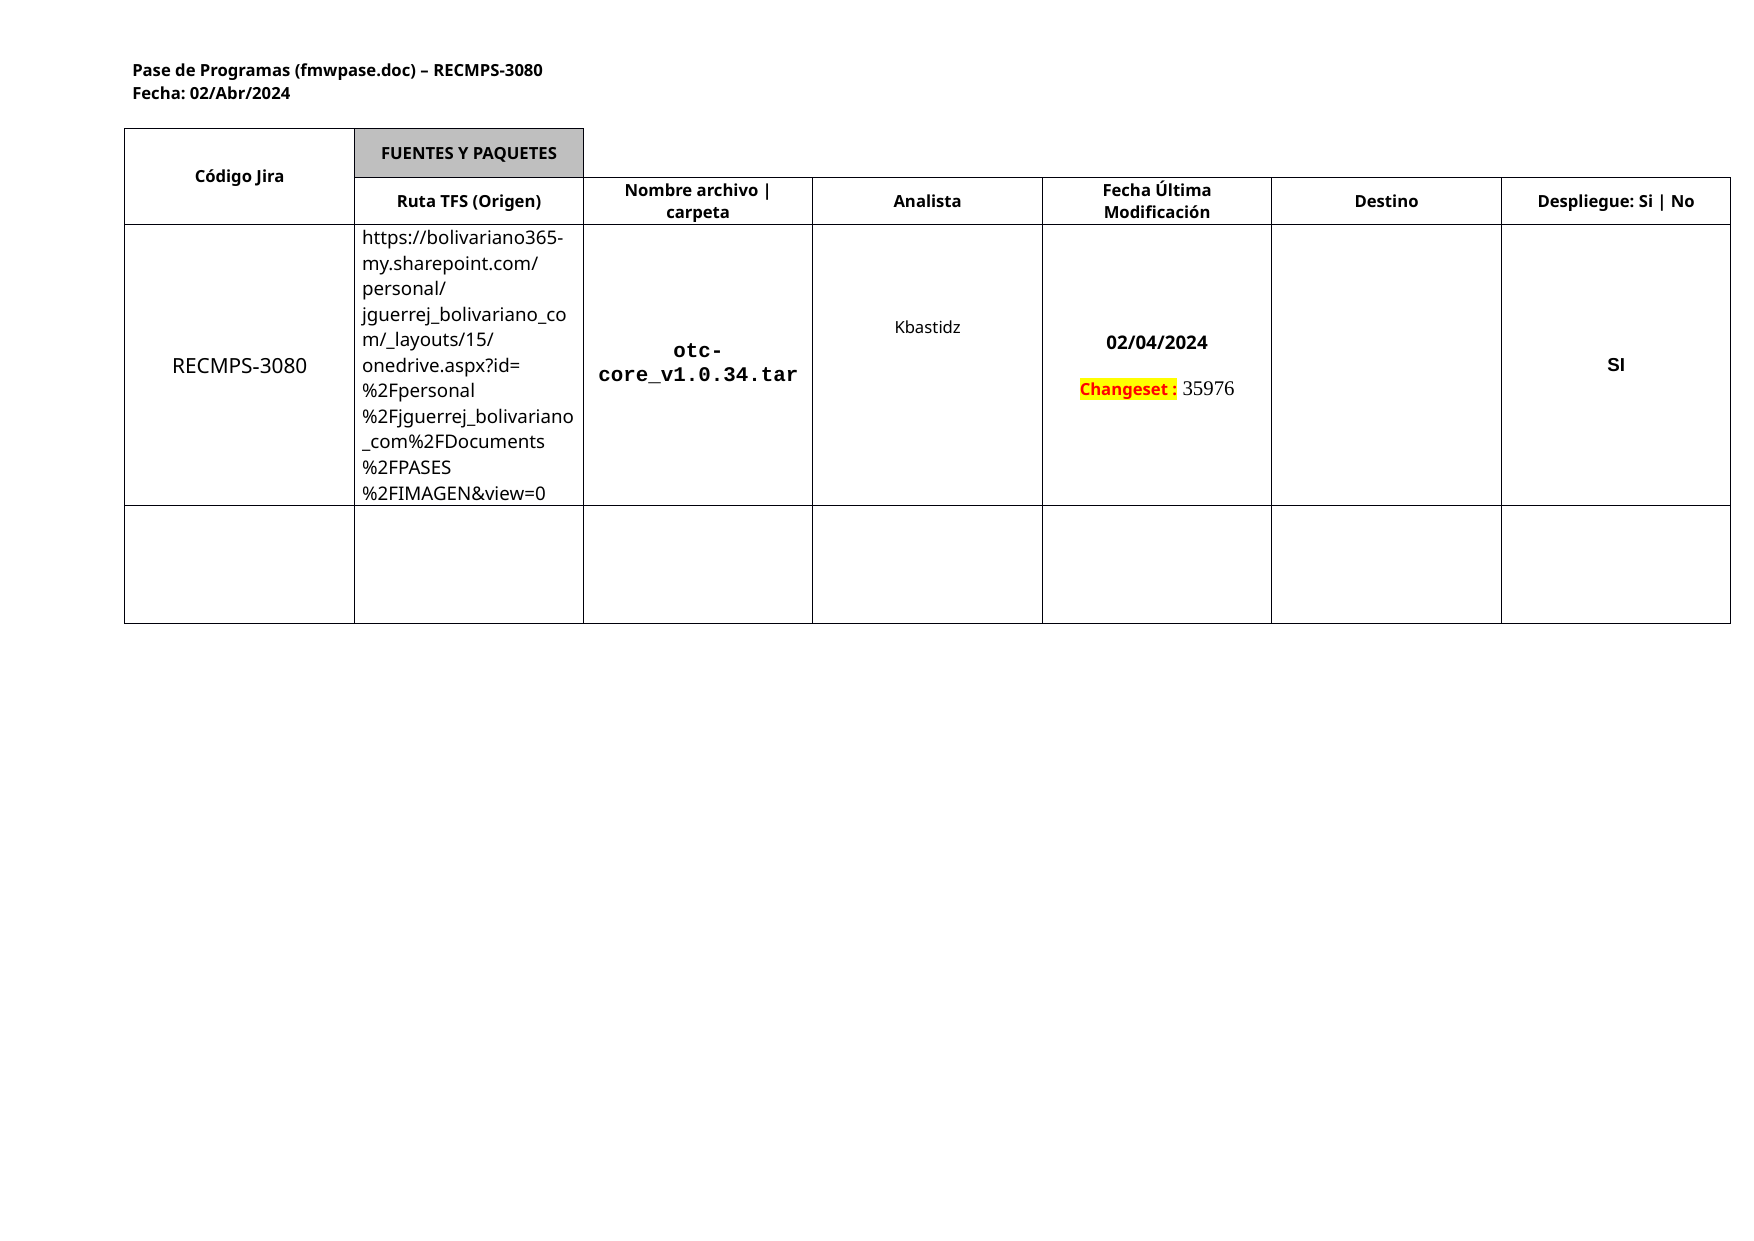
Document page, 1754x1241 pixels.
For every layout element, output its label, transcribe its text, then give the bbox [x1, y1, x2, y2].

table_header FUENTES Y PAQUETES [355, 129, 583, 177]
subtitle Fecha: 02/Abr/2024 [132, 81, 1754, 104]
subtitle Pase de Programas (fmwpase.doc) – RECMPS-3080 [132, 58, 1754, 81]
table_cell 02/04/2024 Changeset : 35976 [1043, 225, 1271, 505]
table_cell Ruta TFS (Origen) [355, 178, 583, 223]
table_cell RECMPS-3080 [125, 225, 354, 505]
table_cell SI [1502, 225, 1730, 505]
table_cell [584, 506, 812, 623]
table_cell [125, 506, 354, 623]
table_cell [1502, 506, 1730, 623]
table_cell [355, 506, 583, 623]
table_cell Despliegue: Si | No [1502, 178, 1730, 223]
table_cell [1731, 224, 1754, 505]
table_cell [1731, 177, 1754, 223]
table_header [584, 128, 1731, 177]
table_header [1731, 128, 1754, 177]
table_cell [1731, 505, 1754, 623]
table_cell otc-core_v1.0.34.tar [584, 225, 812, 505]
table_cell Analista [813, 178, 1042, 223]
table_cell Kbastidz [813, 225, 1042, 505]
table_cell [1272, 225, 1501, 505]
table_cell [813, 506, 1042, 623]
table_header Código Jira [125, 129, 354, 223]
table_cell Fecha Última Modificación [1043, 178, 1271, 223]
table_cell [1272, 506, 1501, 623]
table_cell Nombre archivo | carpeta [584, 178, 812, 223]
table_cell [1043, 506, 1271, 623]
table_cell https://bolivariano365-my.sharepoint.com/personal/jguerrej_bolivariano_com/_layouts/15/onedrive.aspx?id=%2Fpersonal%2Fjguerrej_bolivariano_com%2FDocuments%2FPASES%2FIMAGEN&view=0 [355, 225, 583, 505]
table_cell Destino [1272, 178, 1501, 223]
